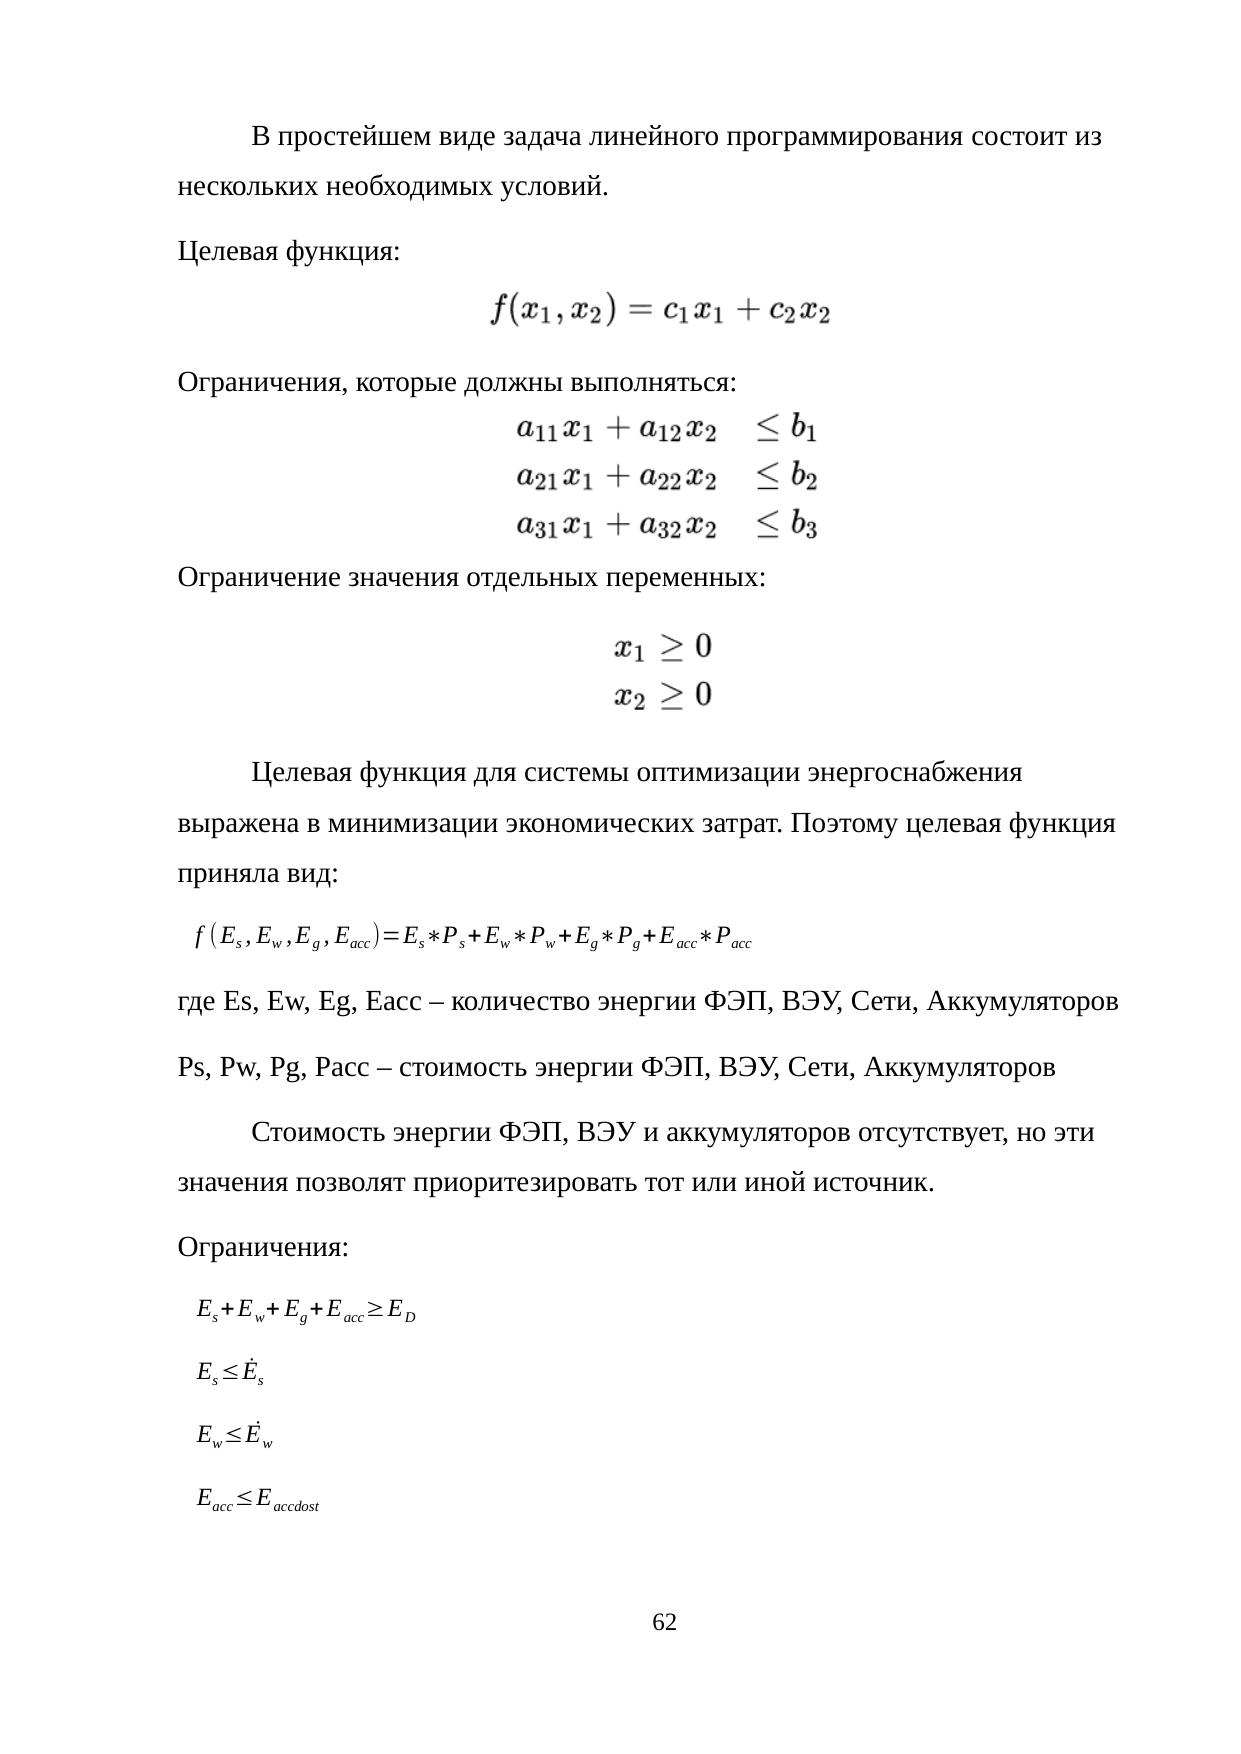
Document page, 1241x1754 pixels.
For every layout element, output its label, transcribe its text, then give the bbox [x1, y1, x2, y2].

text где Es, Ew, Eg, Eacc – количество энергии ФЭП, ВЭУ, Сети, Аккумуляторов [177, 983, 1152, 1017]
text Ps, Pw, Pg, Pacc – стоимость энергии ФЭП, ВЭУ, Сети, Аккумуляторов [177, 1049, 1152, 1082]
text Целевая функция: [177, 233, 1152, 267]
text Ограничения: [177, 1229, 1152, 1263]
text Целевая функция для системы оптимизации энергоснабжения выражена в минимизации экономических затрат. Поэтому целевая функция приняла вид: [177, 754, 1152, 888]
picture [602, 624, 727, 725]
text В простейшем виде задача линейного программирования состоит из нескольких необходимых условий. [177, 118, 1152, 202]
text Стоимость энергии ФЭП, ВЭУ и аккумуляторов отсутствует, но эти значения позволят приоритезировать тот или иной источник. [177, 1114, 1152, 1198]
picture [511, 412, 832, 551]
text Ограничение значения отдельных переменных: [177, 559, 1152, 593]
picture [484, 273, 845, 348]
text Ограничения, которые должны выполняться: [177, 364, 1152, 397]
